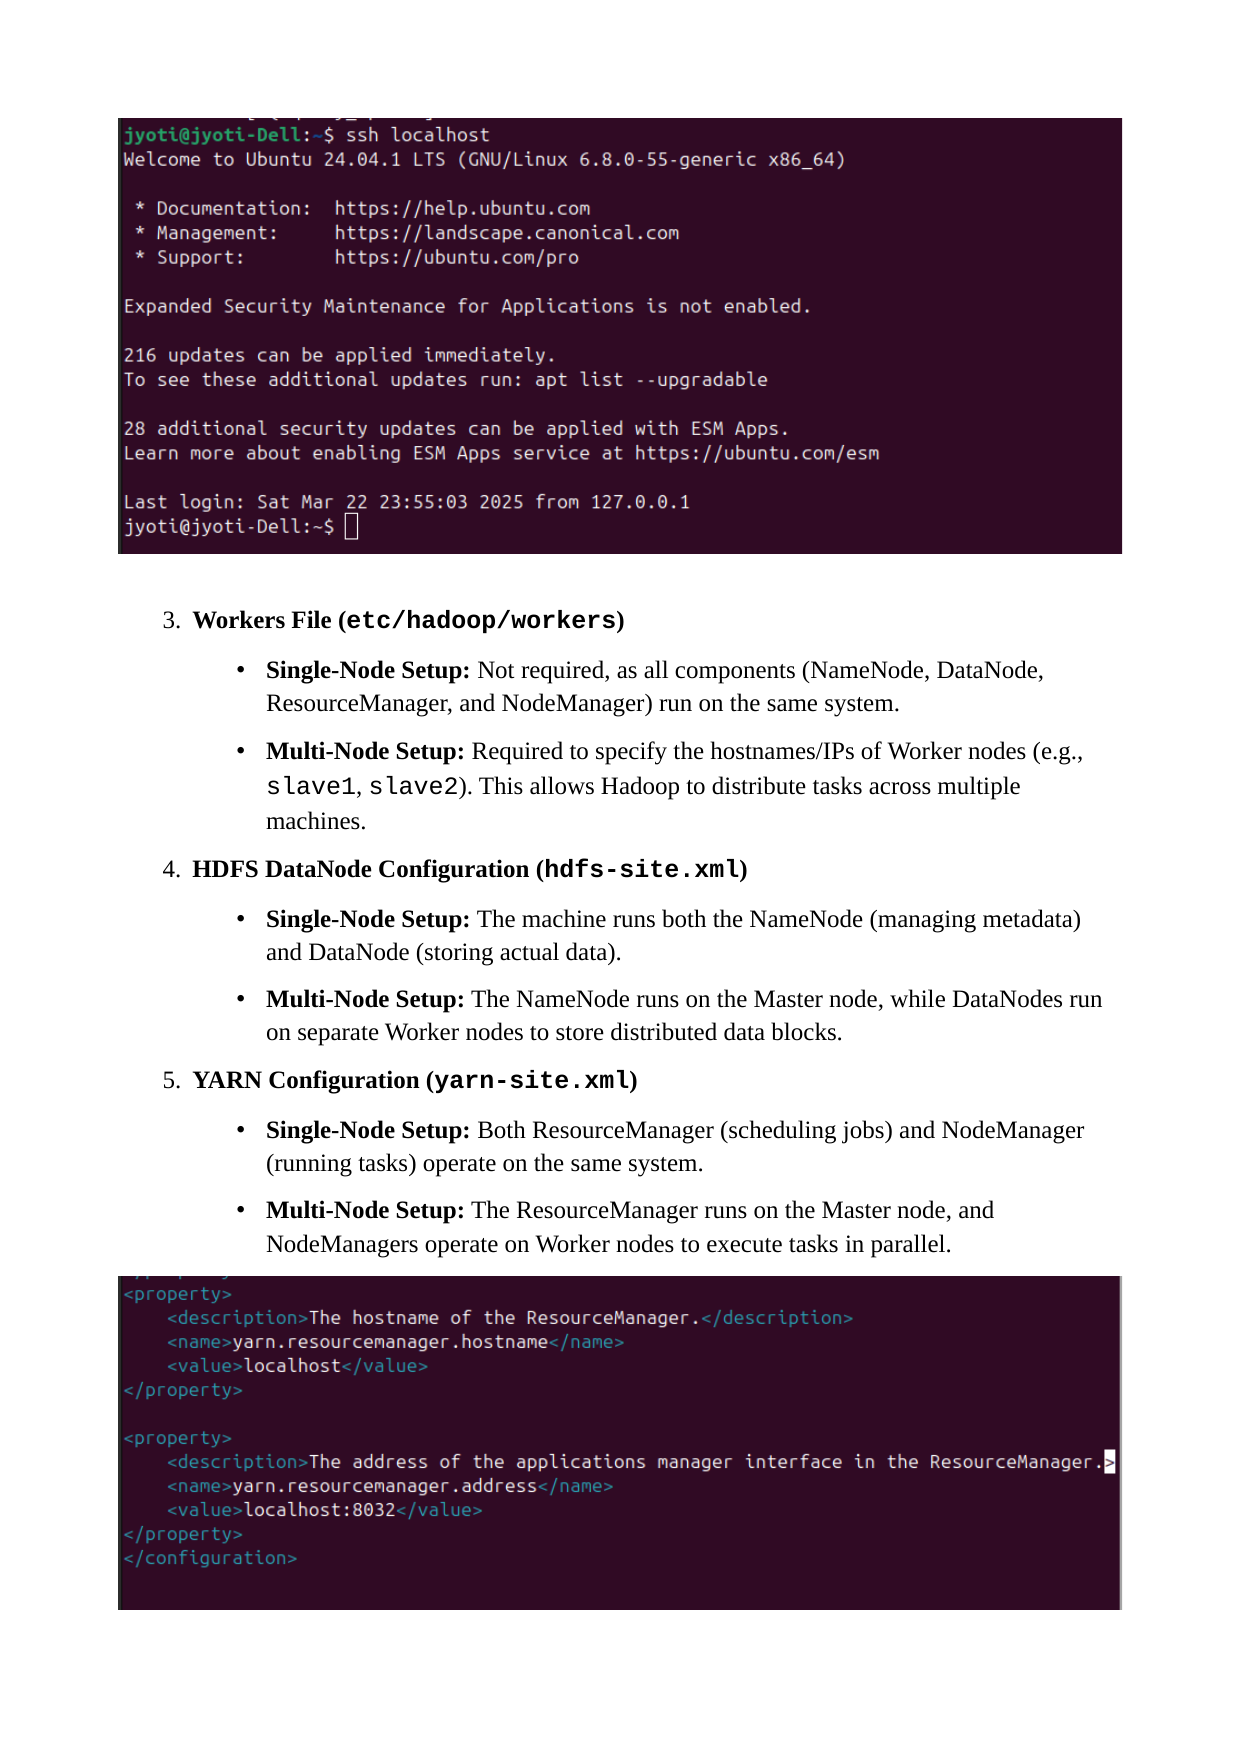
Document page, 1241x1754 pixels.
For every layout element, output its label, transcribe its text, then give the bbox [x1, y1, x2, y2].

list Single-Node Setup: Both ResourceManager (scheduling jobs) and NodeManager (running tasks) operate on the same system. [236, 1115, 1122, 1177]
list HDFS DataNode Configuration (hdfs-site.xml) [162, 854, 1122, 884]
list Single-Node Setup: The machine runs both the NameNode (managing metadata) and DataNode (storing actual data). [236, 904, 1122, 966]
picture [118, 118, 1123, 554]
picture [118, 1276, 1123, 1610]
list YARN Configuration (yarn-site.xml) [162, 1065, 1122, 1096]
list Multi-Node Setup: The ResourceManager runs on the Master node, and NodeManagers operate on Worker nodes to execute tasks in parallel. [236, 1196, 1122, 1257]
list Multi-Node Setup: Required to specify the hostnames/IPs of Worker nodes (e.g., slave1, slave2). This allows Hadoop to distribute tasks across multiple machines. [236, 736, 1122, 835]
list Multi-Node Setup: The NameNode runs on the Master node, while DataNodes run on separate Worker nodes to store distributed data blocks. [236, 984, 1122, 1046]
list Workers File (etc/hadoop/workers) [162, 605, 1122, 636]
list Single-Node Setup: Not required, as all components (NameNode, DataNode, ResourceManager, and NodeManager) run on the same system. [236, 655, 1122, 717]
